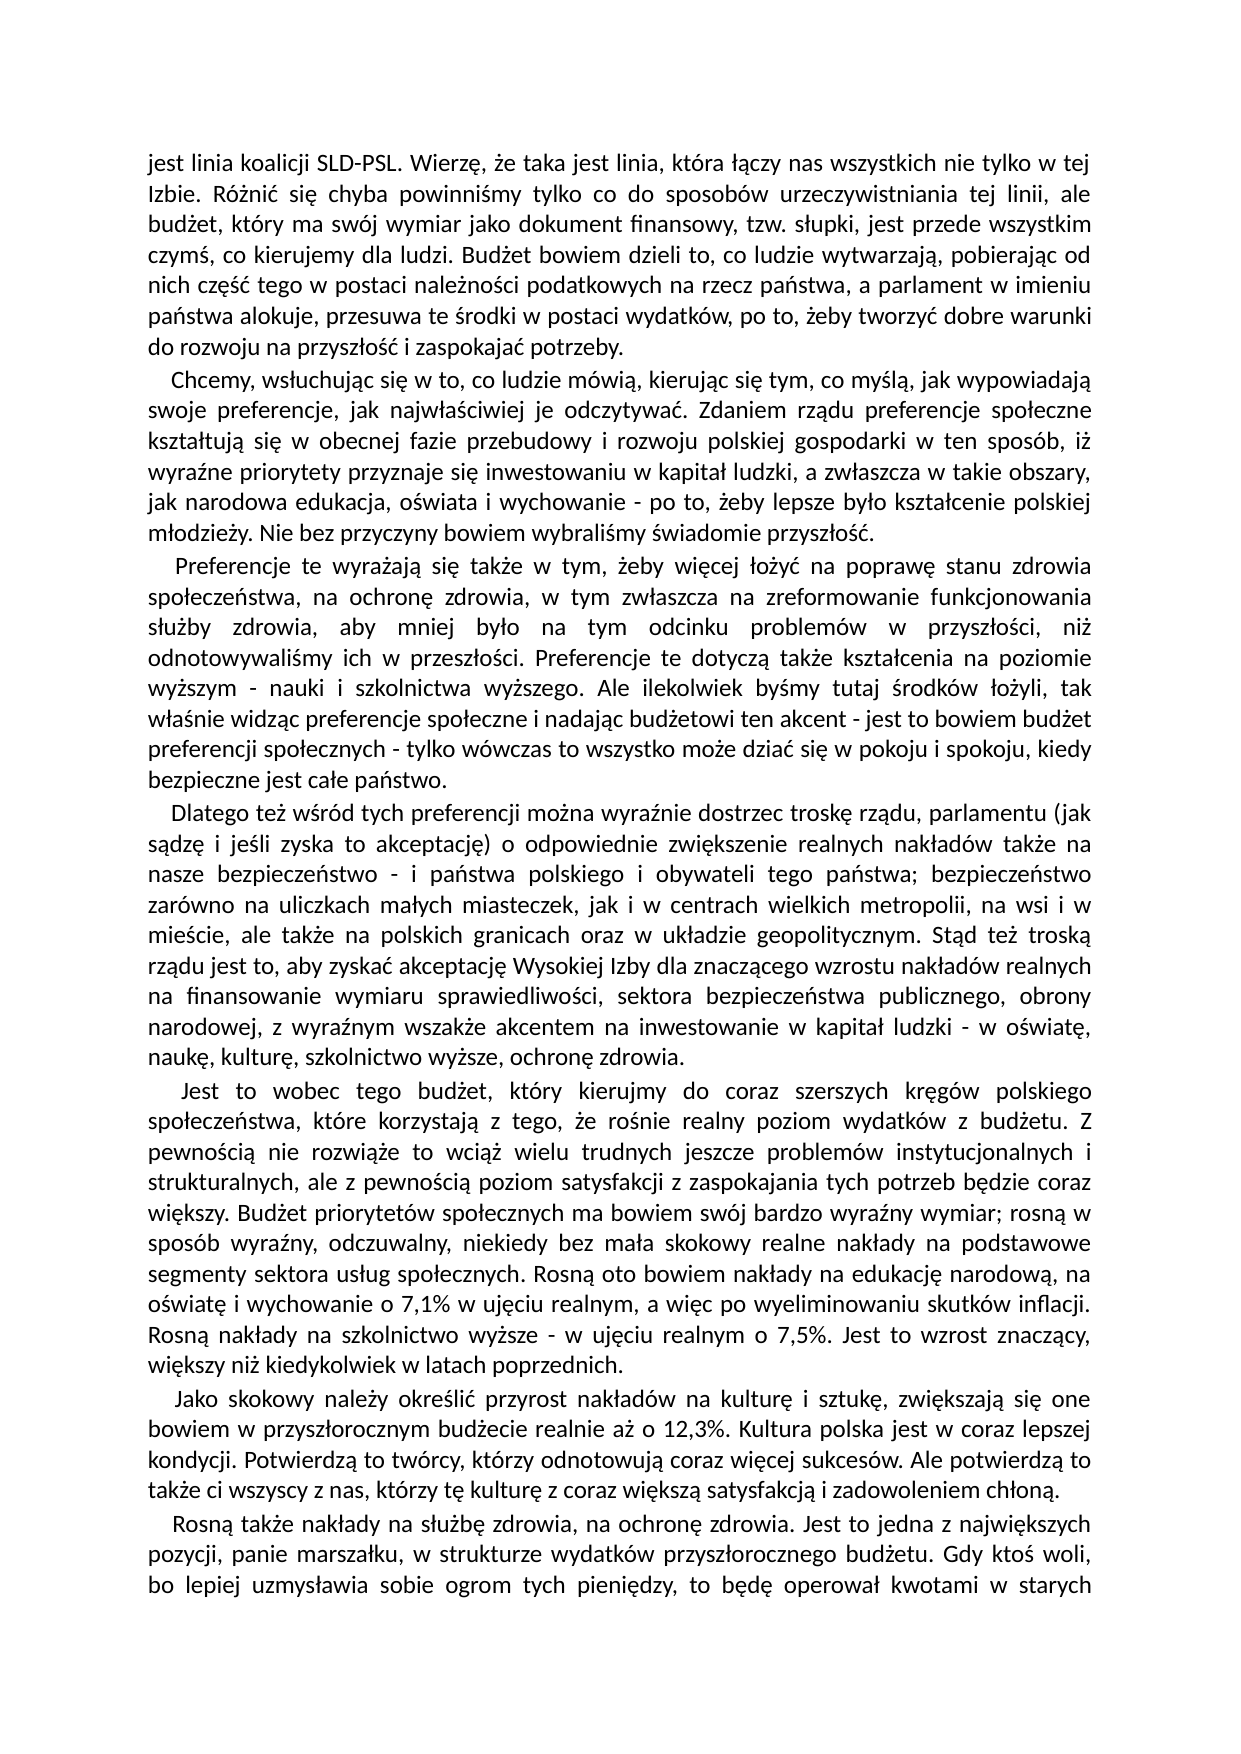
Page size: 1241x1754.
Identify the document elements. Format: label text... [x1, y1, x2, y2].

text jest linia koalicji SLD-PSL. Wierzę, że taka jest linia, która łączy nas wszystkich nie tylko w tej Izbie. Różnić się chyba powinniśmy tylko co do sposobów urzeczywistniania tej linii, ale budżet, który ma swój wymiar jako dokument finansowy, tzw. słupki, jest przede wszystkim czymś, co kierujemy dla ludzi. Budżet bowiem dzieli to, co ludzie wytwarzają, pobierając od nich część tego w postaci należności podatkowych na rzecz państwa, a parlament w imieniu państwa alokuje, przesuwa te środki w postaci wydatków, po to, żeby tworzyć dobre warunki do rozwoju na przyszłość i zaspokajać potrzeby. [148, 148, 1093, 361]
text Rosną także nakłady na służbę zdrowia, na ochronę zdrowia. Jest to jedna z największych pozycji, panie marszałku, w strukturze wydatków przyszłorocznego budżetu. Gdy ktoś woli, bo lepiej uzmysławia sobie ogrom tych pieniędzy, to będę operował kwotami w starych [148, 1508, 1093, 1599]
text Jako skokowy należy określić przyrost nakładów na kulturę i sztukę, zwiększają się one bowiem w przyszłorocznym budżecie realnie aż o 12,3%. Kultura polska jest w coraz lepszej kondycji. Potwierdzą to twórcy, którzy odnotowują coraz więcej sukcesów. Ale potwierdzą to także ci wszyscy z nas, którzy tę kulturę z coraz większą satysfakcją i zadowoleniem chłoną. [148, 1383, 1093, 1505]
text Preferencje te wyrażają się także w tym, żeby więcej łożyć na poprawę stanu zdrowia społeczeństwa, na ochronę zdrowia, w tym zwłaszcza na zreformowanie funkcjonowania służby zdrowia, aby mniej było na tym odcinku problemów w przyszłości, niż odnotowywaliśmy ich w przeszłości. Preferencje te dotyczą także kształcenia na poziomie wyższym - nauki i szkolnictwa wyższego. Ale ilekolwiek byśmy tutaj środków łożyli, tak właśnie widząc preferencje społeczne i nadając budżetowi ten akcent - jest to bowiem budżet preferencji społecznych - tylko wówczas to wszystko może dziać się w pokoju i spokoju, kiedy bezpieczne jest całe państwo. [148, 550, 1093, 794]
text Dlatego też wśród tych preferencji można wyraźnie dostrzec troskę rządu, parlamentu (jak sądzę i jeśli zyska to akceptację) o odpowiednie zwiększenie realnych nakładów także na nasze bezpieczeństwo - i państwa polskiego i obywateli tego państwa; bezpieczeństwo zarówno na uliczkach małych miasteczek, jak i w centrach wielkich metropolii, na wsi i w mieście, ale także na polskich granicach oraz w układzie geopolitycznym. Stąd też troską rządu jest to, aby zyskać akceptację Wysokiej Izby dla znaczącego wzrostu nakładów realnych na finansowanie wymiaru sprawiedliwości, sektora bezpieczeństwa publicznego, obrony narodowej, z wyraźnym wszakże akcentem na inwestowanie w kapitał ludzki - w oświatę, naukę, kulturę, szkolnictwo wyższe, ochronę zdrowia. [148, 797, 1093, 1072]
text Jest to wobec tego budżet, który kierujmy do coraz szerszych kręgów polskiego społeczeństwa, które korzystają z tego, że rośnie realny poziom wydatków z budżetu. Z pewnością nie rozwiąże to wciąż wielu trudnych jeszcze problemów instytucjonalnych i strukturalnych, ale z pewnością poziom satysfakcji z zaspokajania tych potrzeb będzie coraz większy. Budżet priorytetów społecznych ma bowiem swój bardzo wyraźny wymiar; rosną w sposób wyraźny, odczuwalny, niekiedy bez mała skokowy realne nakłady na podstawowe segmenty sektora usług społecznych. Rosną oto bowiem nakłady na edukację narodową, na oświatę i wychowanie o 7,1% w ujęciu realnym, a więc po wyeliminowaniu skutków inflacji. Rosną nakłady na szkolnictwo wyższe - w ujęciu realnym o 7,5%. Jest to wzrost znaczący, większy niż kiedykolwiek w latach poprzednich. [148, 1075, 1093, 1380]
text Chcemy, wsłuchując się w to, co ludzie mówią, kierując się tym, co myślą, jak wypowiadają swoje preferencje, jak najwłaściwiej je odczytywać. Zdaniem rządu preferencje społeczne kształtują się w obecnej fazie przebudowy i rozwoju polskiej gospodarki w ten sposób, iż wyraźne priorytety przyznaje się inwestowaniu w kapitał ludzki, a zwłaszcza w takie obszary, jak narodowa edukacja, oświata i wychowanie - po to, żeby lepsze było kształcenie polskiej młodzieży. Nie bez przyczyny bowiem wybraliśmy świadomie przyszłość. [148, 364, 1093, 547]
